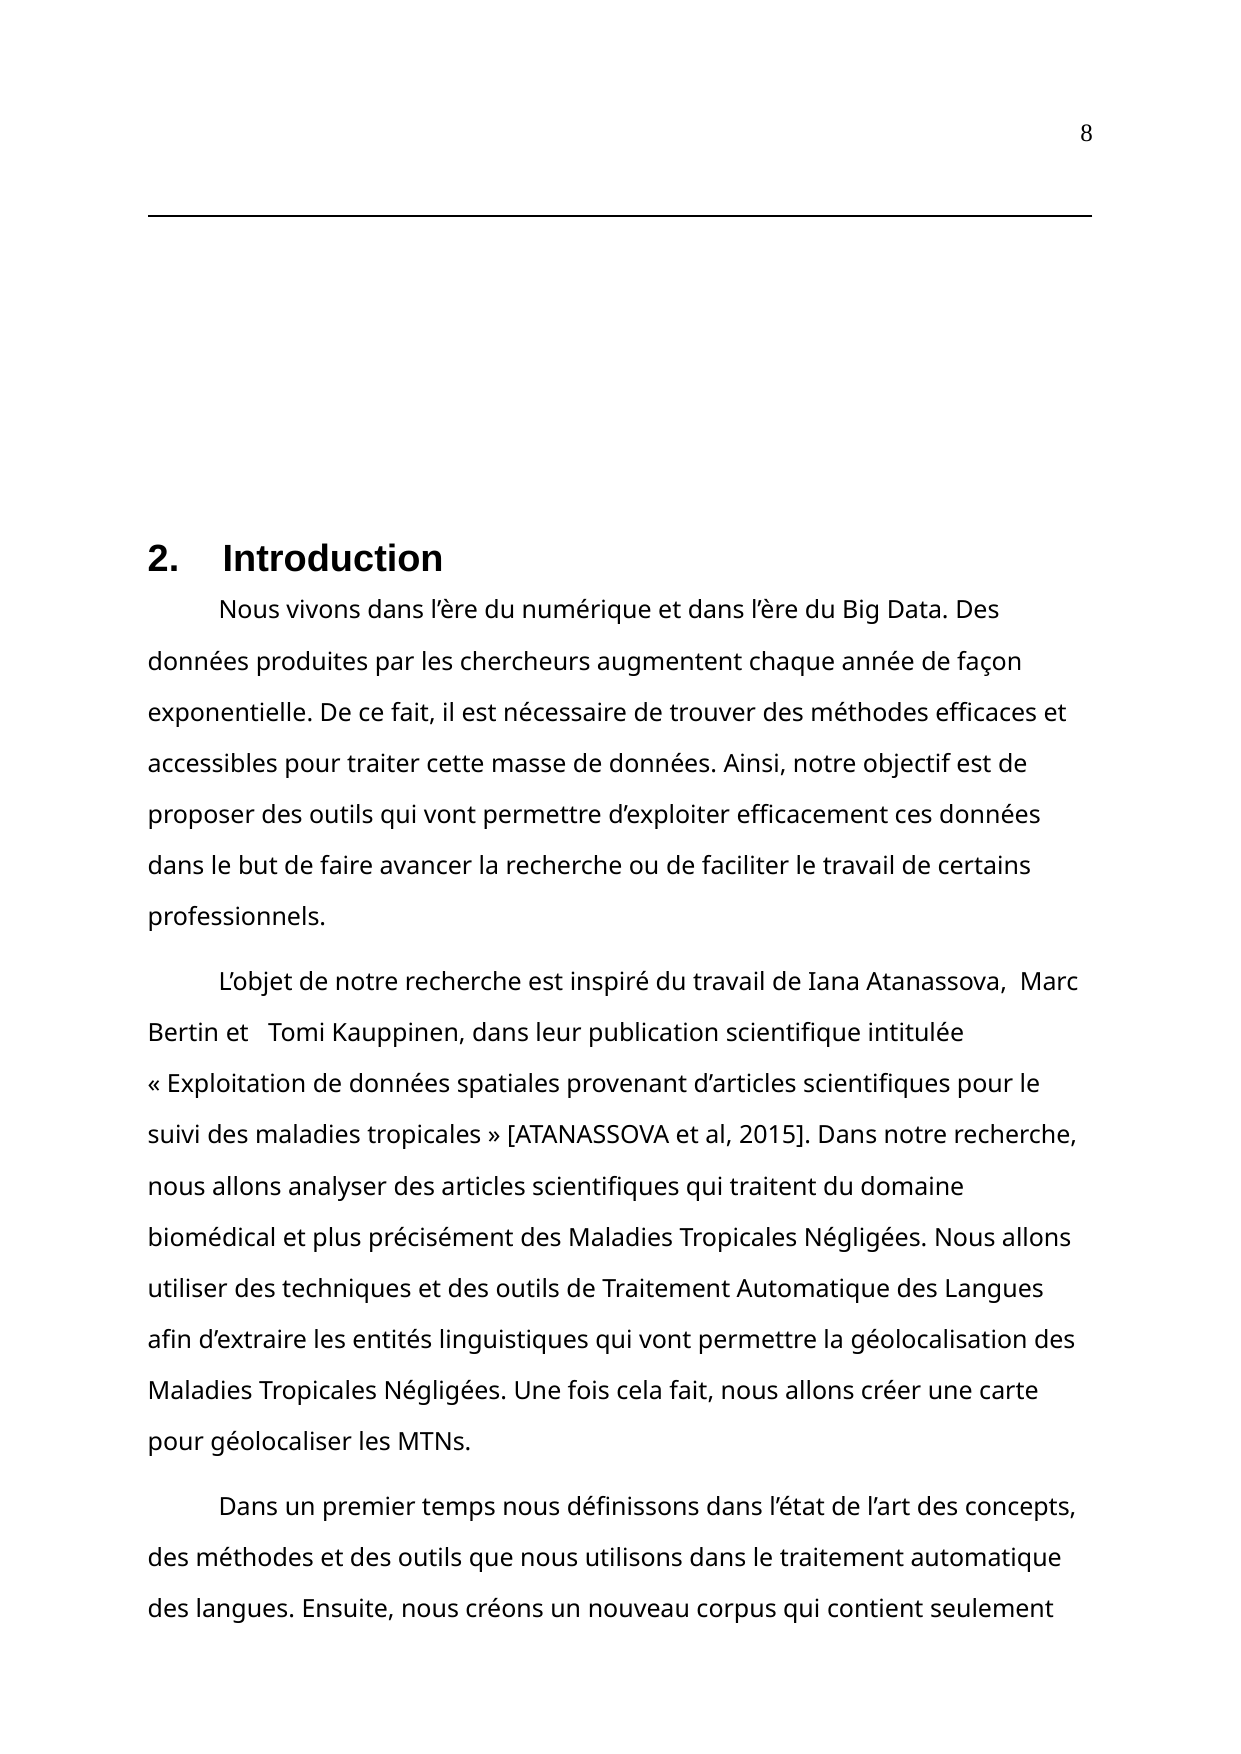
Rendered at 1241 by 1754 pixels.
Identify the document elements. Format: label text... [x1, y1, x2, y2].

text Dans un premier temps nous définissons dans l’état de l’art des concepts, des méthodes et des outils que nous utilisons dans le traitement automatique des langues. Ensuite, nous créons un nouveau corpus qui contient seulement [147, 1489, 1092, 1625]
text Nous vivons dans l’ère du numérique et dans l’ère du Big Data. Des données produites par les chercheurs augmentent chaque année de façon exponentielle. De ce fait, il est nécessaire de trouver des méthodes efficaces et accessibles pour traiter cette masse de données. Ainsi, notre objectif est de proposer des outils qui vont permettre d’exploiter efficacement ces données dans le but de faire avancer la recherche ou de faciliter le travail de certains professionnels. [147, 592, 1092, 932]
subtitle Introduction [147, 536, 1092, 579]
text L’objet de notre recherche est inspiré du travail de Iana Atanassova, Marc Bertin et Tomi Kauppinen, dans leur publication scientifique intitulée « Exploitation de données spatiales provenant d’articles scientifiques pour le suivi des maladies tropicales » [ATANASSOVA et al, 2015]. Dans notre recherche, nous allons analyser des articles scientifiques qui traitent du domaine biomédical et plus précisément des Maladies Tropicales Négligées. Nous allons utiliser des techniques et des outils de Traitement Automatique des Langues afin d’extraire les entités linguistiques qui vont permettre la géolocalisation des Maladies Tropicales Négligées. Une fois cela fait, nous allons créer une carte pour géolocaliser les MTNs. [147, 964, 1092, 1457]
